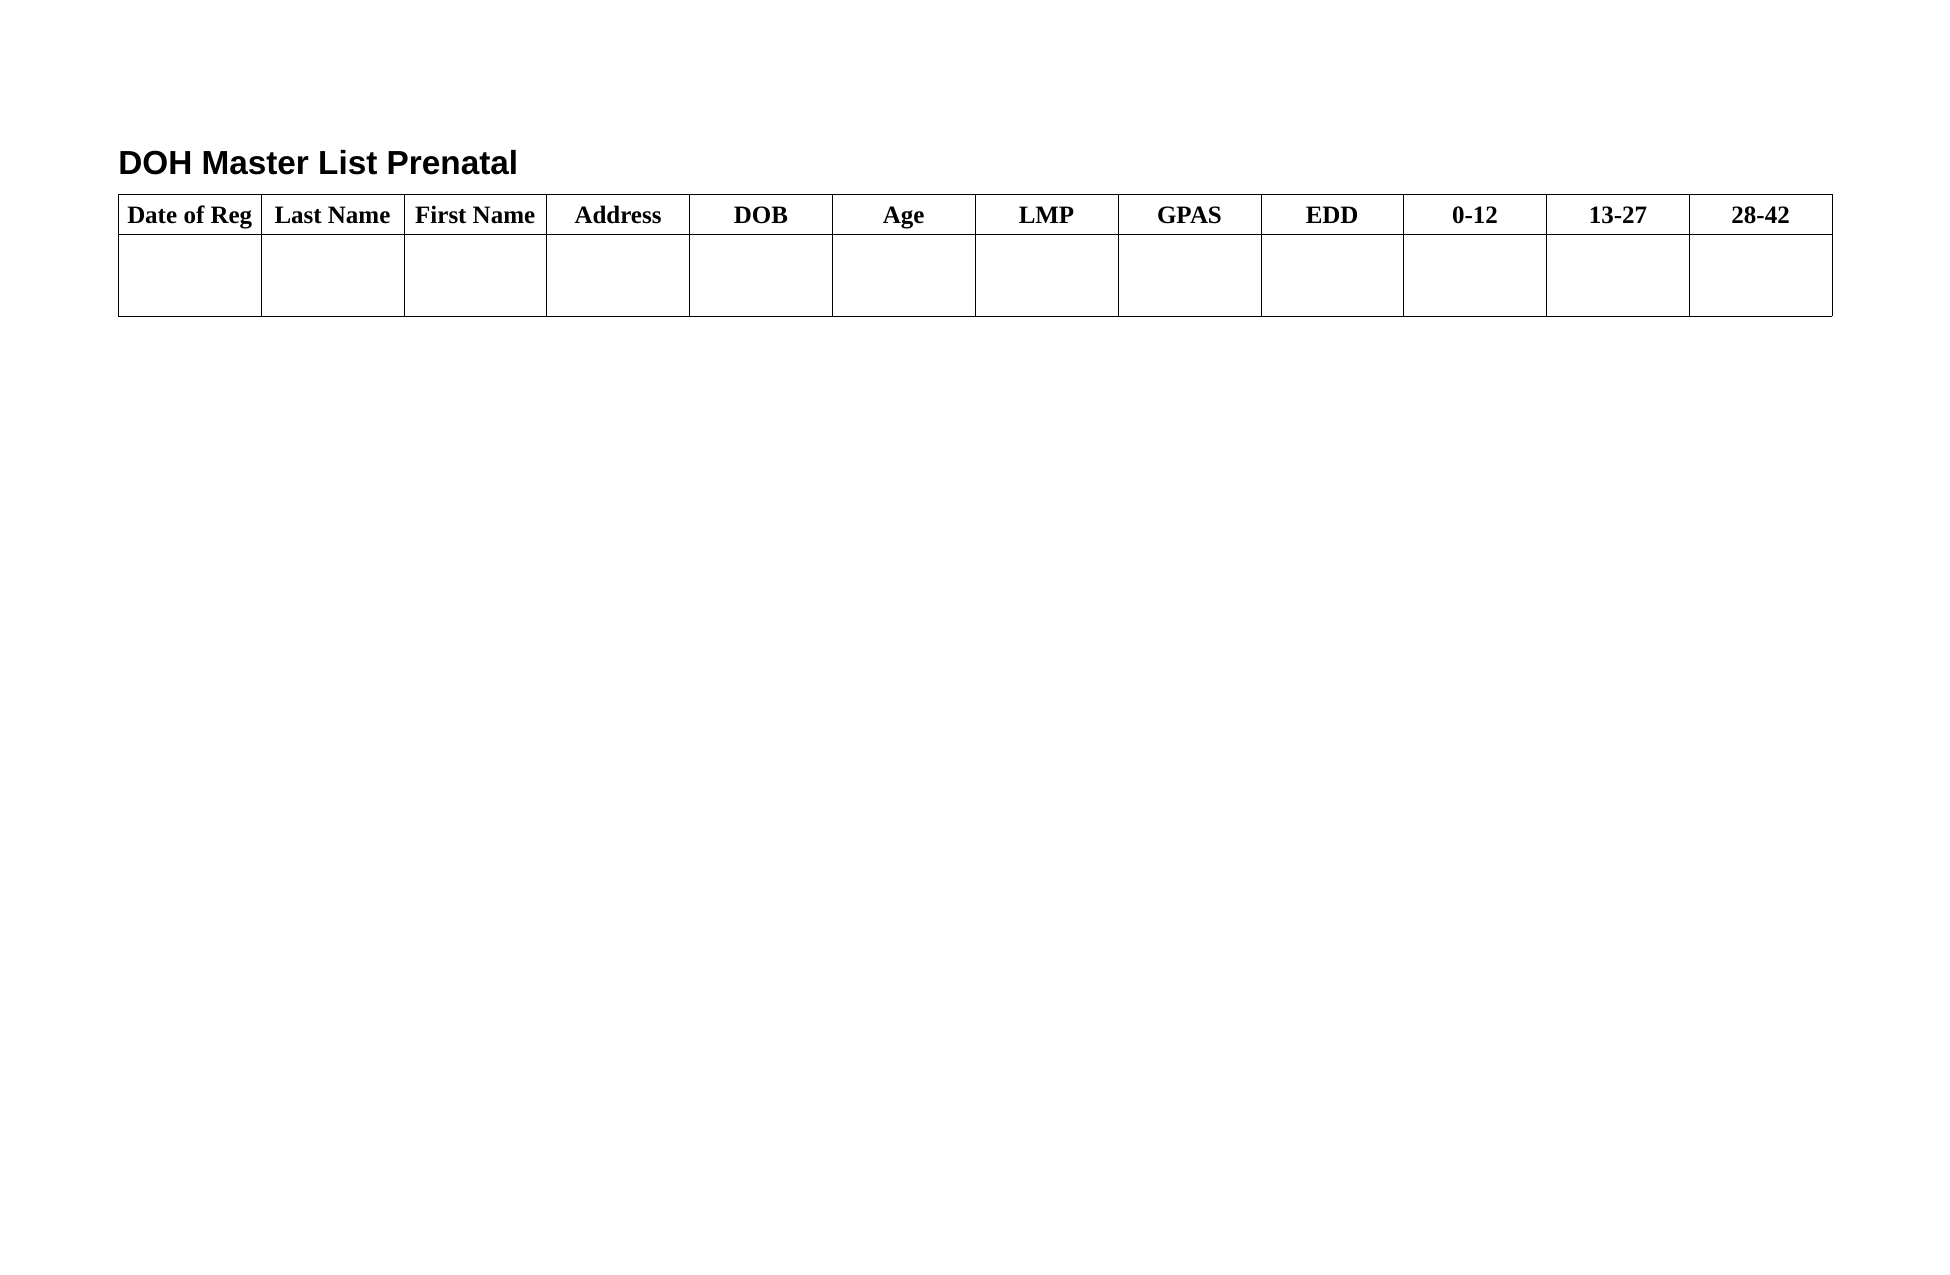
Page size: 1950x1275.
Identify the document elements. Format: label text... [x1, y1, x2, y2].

table_cell [833, 235, 975, 316]
table_header 13-27 [1547, 195, 1689, 234]
table_cell [1119, 235, 1261, 316]
table_header GPAS [1119, 195, 1261, 234]
table_cell [547, 235, 689, 316]
table_cell [1404, 235, 1546, 316]
table_header EDD [1262, 195, 1403, 234]
table_cell [1690, 235, 1832, 316]
table_header LMP [976, 195, 1118, 234]
table_header Last Name [262, 195, 404, 234]
table_header Age [833, 195, 975, 234]
subtitle DOH Master List Prenatal<for each="patient in objects"> [118, 143, 1832, 182]
table_cell [1547, 235, 1689, 316]
table_cell <patient.lastname> [262, 235, 404, 316]
table_header DOB [690, 195, 832, 234]
table_cell <patient.name> [405, 235, 546, 316]
table_cell [119, 235, 261, 316]
text </for> [118, 317, 1832, 345]
table_cell [976, 235, 1118, 316]
table_header 0-12 [1404, 195, 1546, 234]
table_cell [690, 235, 832, 316]
table_header First Name [405, 195, 546, 234]
table_header Date of Reg [119, 195, 261, 234]
table_header Address [547, 195, 689, 234]
table_cell [1262, 235, 1403, 316]
table_header 28-42 [1690, 195, 1832, 234]
